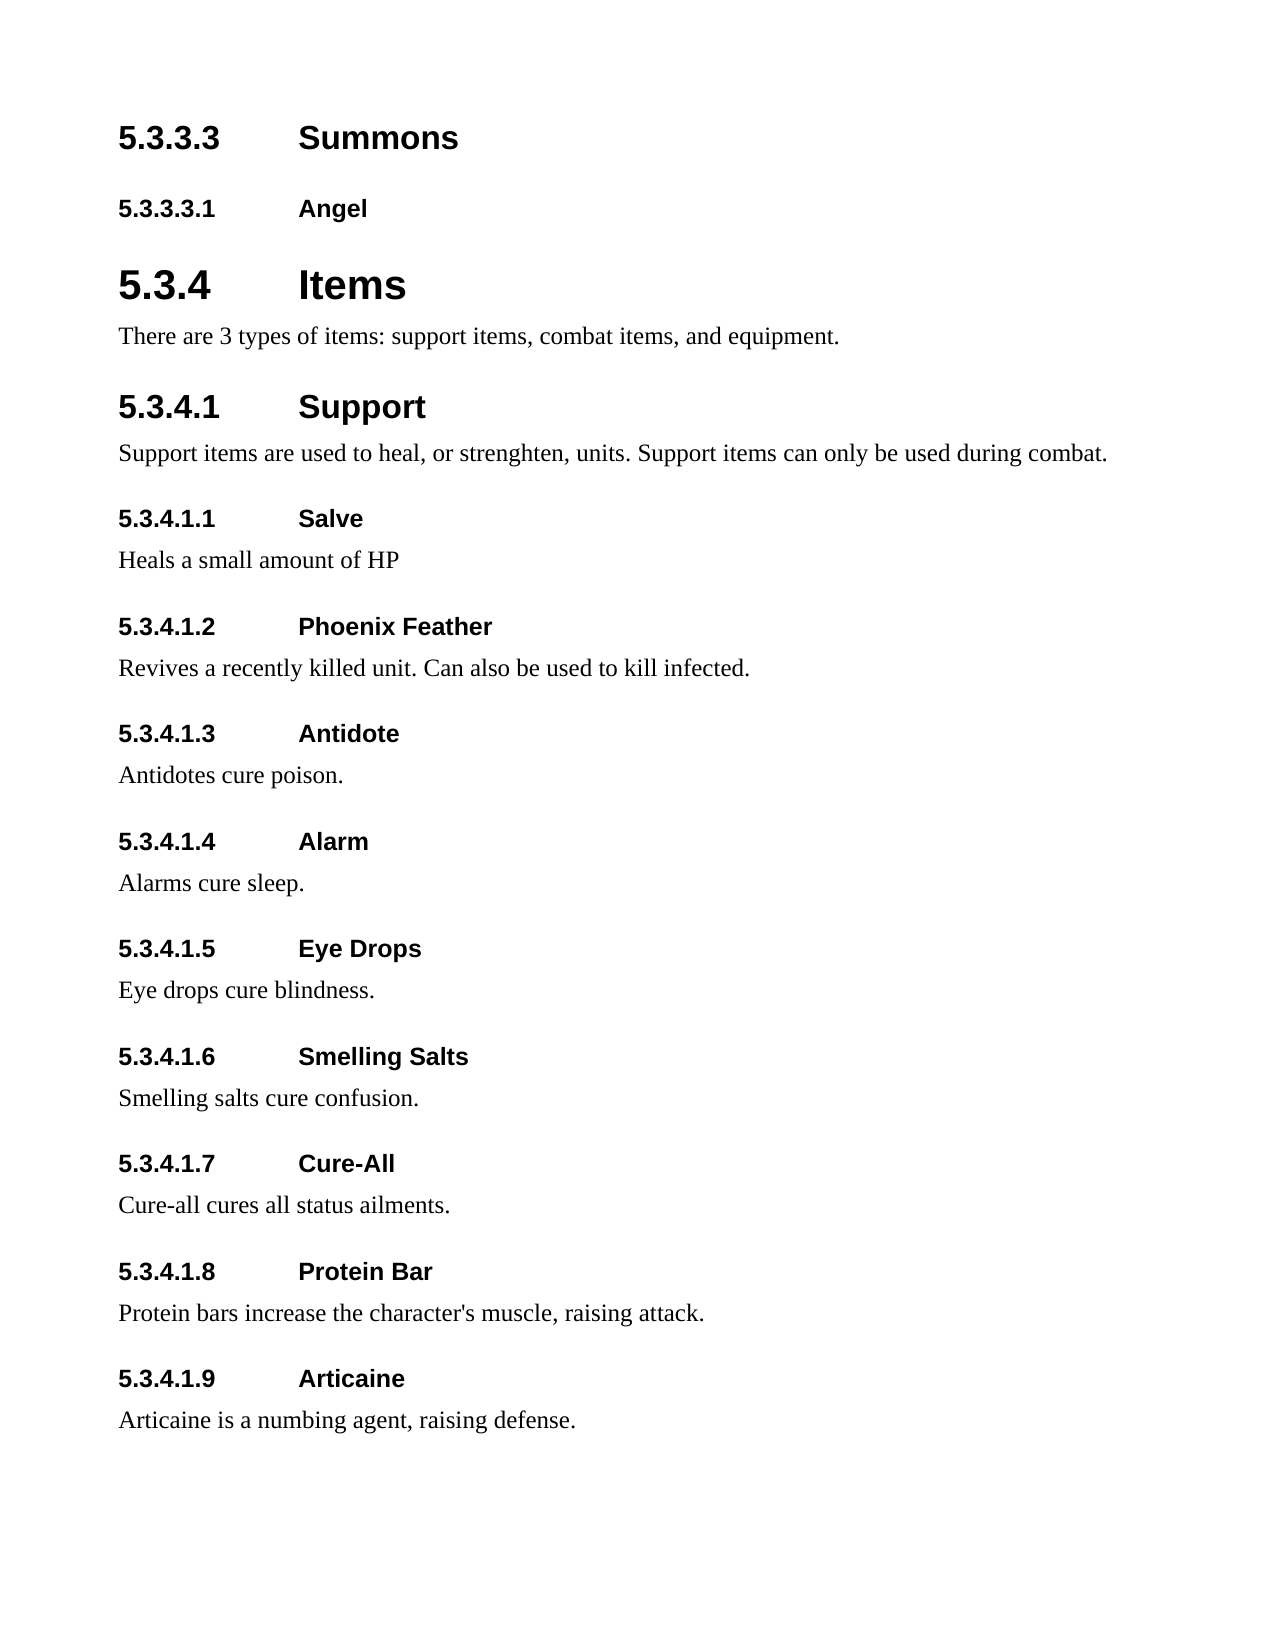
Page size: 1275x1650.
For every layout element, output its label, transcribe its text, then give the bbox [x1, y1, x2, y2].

subtitle Summons [118, 118, 1157, 157]
text Articaine is a numbing agent, raising defense. [118, 1405, 1157, 1434]
subtitle Phoenix Feather [118, 612, 1157, 640]
subtitle Support [118, 387, 1157, 425]
text Support items are used to heal, or strenghten, units. Support items can only be used during combat. [118, 438, 1157, 467]
text Eye drops cure blindness. [118, 975, 1157, 1004]
text Smelling salts cure confusion. [118, 1083, 1157, 1112]
text Protein bars increase the character's muscle, raising attack. [118, 1298, 1157, 1327]
text Antidotes cure poison. [118, 760, 1157, 789]
subtitle Protein Bar [118, 1257, 1157, 1285]
text Revives a recently killed unit. Can also be used to kill infected. [118, 653, 1157, 682]
subtitle Smelling Salts [118, 1042, 1157, 1070]
text Heals a small amount of HP [118, 545, 1157, 574]
subtitle Eye Drops [118, 934, 1157, 963]
text Cure-all cures all status ailments. [118, 1190, 1157, 1219]
text Alarms cure sleep. [118, 868, 1157, 897]
subtitle Antidote [118, 719, 1157, 748]
subtitle Alarm [118, 827, 1157, 855]
subtitle Items [118, 260, 1157, 308]
subtitle Cure-All [118, 1149, 1157, 1178]
subtitle Salve [118, 504, 1157, 533]
subtitle Angel [118, 194, 1157, 223]
text There are 3 types of items: support items, combat items, and equipment. [118, 321, 1157, 349]
subtitle Articaine [118, 1364, 1157, 1393]
